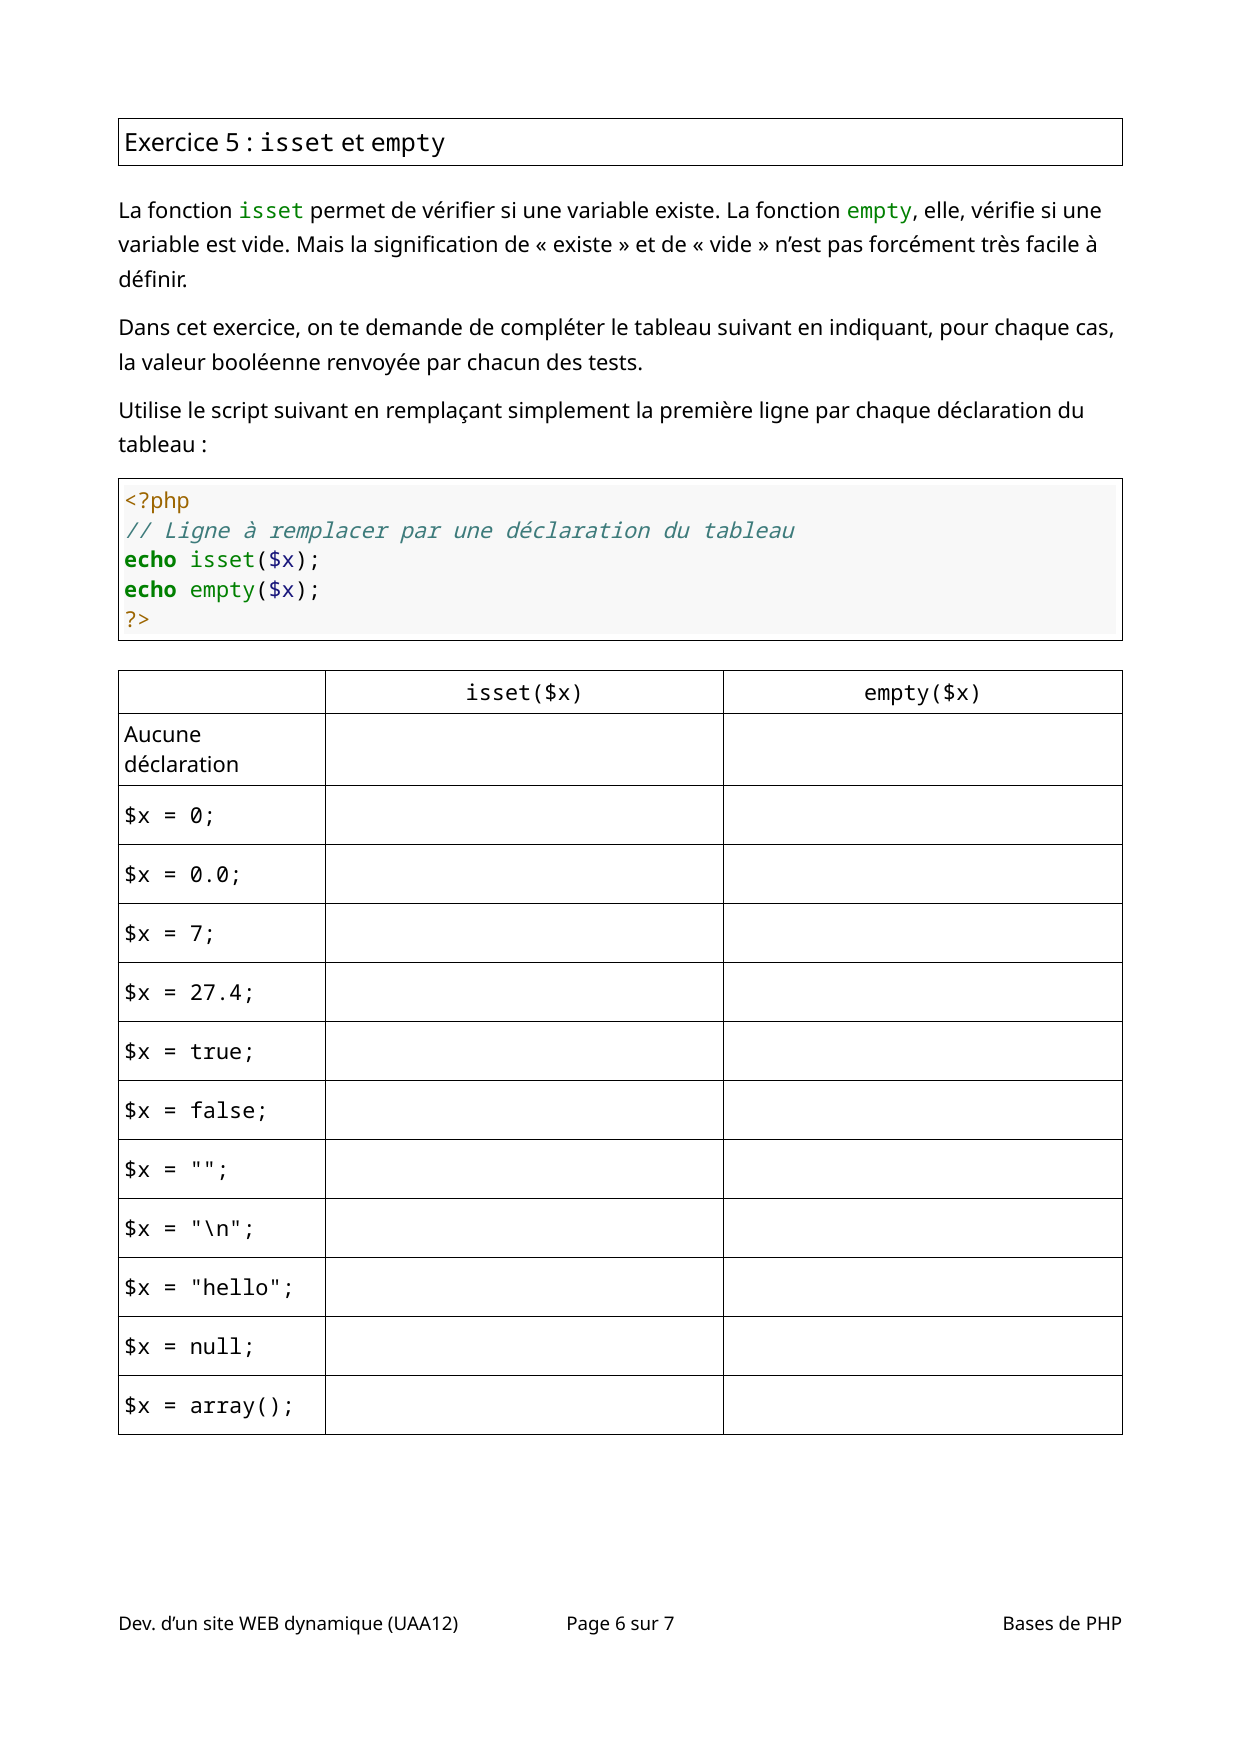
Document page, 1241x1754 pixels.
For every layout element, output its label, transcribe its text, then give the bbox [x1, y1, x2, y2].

table_cell [326, 1199, 723, 1257]
table_cell Aucune déclaration [119, 714, 325, 784]
table_cell [724, 1317, 1122, 1375]
table_header <?php // Ligne à remplacer par une déclaration du tableau echo isset($x); echo empty($x); ?> [119, 479, 1122, 639]
table_header empty($x) [724, 671, 1122, 712]
text Dans cet exercice, on te demande de compléter le tableau suivant en indiquant, pour chaque cas, la valeur booléenne renvoyée par chacun des tests. [118, 312, 1122, 376]
table_cell [724, 786, 1122, 843]
table_cell $x = ""; [119, 1140, 325, 1198]
table_cell [326, 1081, 723, 1139]
table_cell [724, 714, 1122, 784]
table_cell [326, 1317, 723, 1375]
table_cell $x = array(); [119, 1376, 325, 1434]
table_cell $x = 7; [119, 904, 325, 962]
table_cell $x = 0; [119, 786, 325, 843]
table_cell [724, 1140, 1122, 1198]
table_cell [724, 1022, 1122, 1080]
table_cell $x = "hello"; [119, 1258, 325, 1316]
table_cell [724, 1199, 1122, 1257]
table_header [119, 671, 325, 712]
table_cell [326, 786, 723, 843]
table_cell $x = false; [119, 1081, 325, 1139]
table_cell [724, 1258, 1122, 1316]
table_header isset($x) [326, 671, 723, 712]
table_cell [326, 1140, 723, 1198]
table_cell $x = 27.4; [119, 963, 325, 1021]
table_cell $x = true; [119, 1022, 325, 1080]
table_cell [326, 714, 723, 784]
text La fonction isset permet de vérifier si une variable existe. La fonction empty, elle, vérifie si une variable est vide. Mais la signification de « existe » et de « vide » n’est pas forcément très facile à définir. [118, 195, 1122, 293]
table_header Exercice 5 : isset et empty [119, 119, 1122, 165]
table_cell $x = "\n"; [119, 1199, 325, 1257]
table_cell [326, 963, 723, 1021]
table_cell [326, 904, 723, 962]
table_cell [724, 1081, 1122, 1139]
table_cell [724, 845, 1122, 903]
text Utilise le script suivant en remplaçant simplement la première ligne par chaque déclaration du tableau : [118, 395, 1122, 459]
table_cell $x = null; [119, 1317, 325, 1375]
table_cell [724, 963, 1122, 1021]
table_cell $x = 0.0; [119, 845, 325, 903]
table_cell [326, 1022, 723, 1080]
table_cell [724, 904, 1122, 962]
table_cell [724, 1376, 1122, 1434]
table_cell [326, 1258, 723, 1316]
table_cell [326, 1376, 723, 1434]
table_cell [326, 845, 723, 903]
